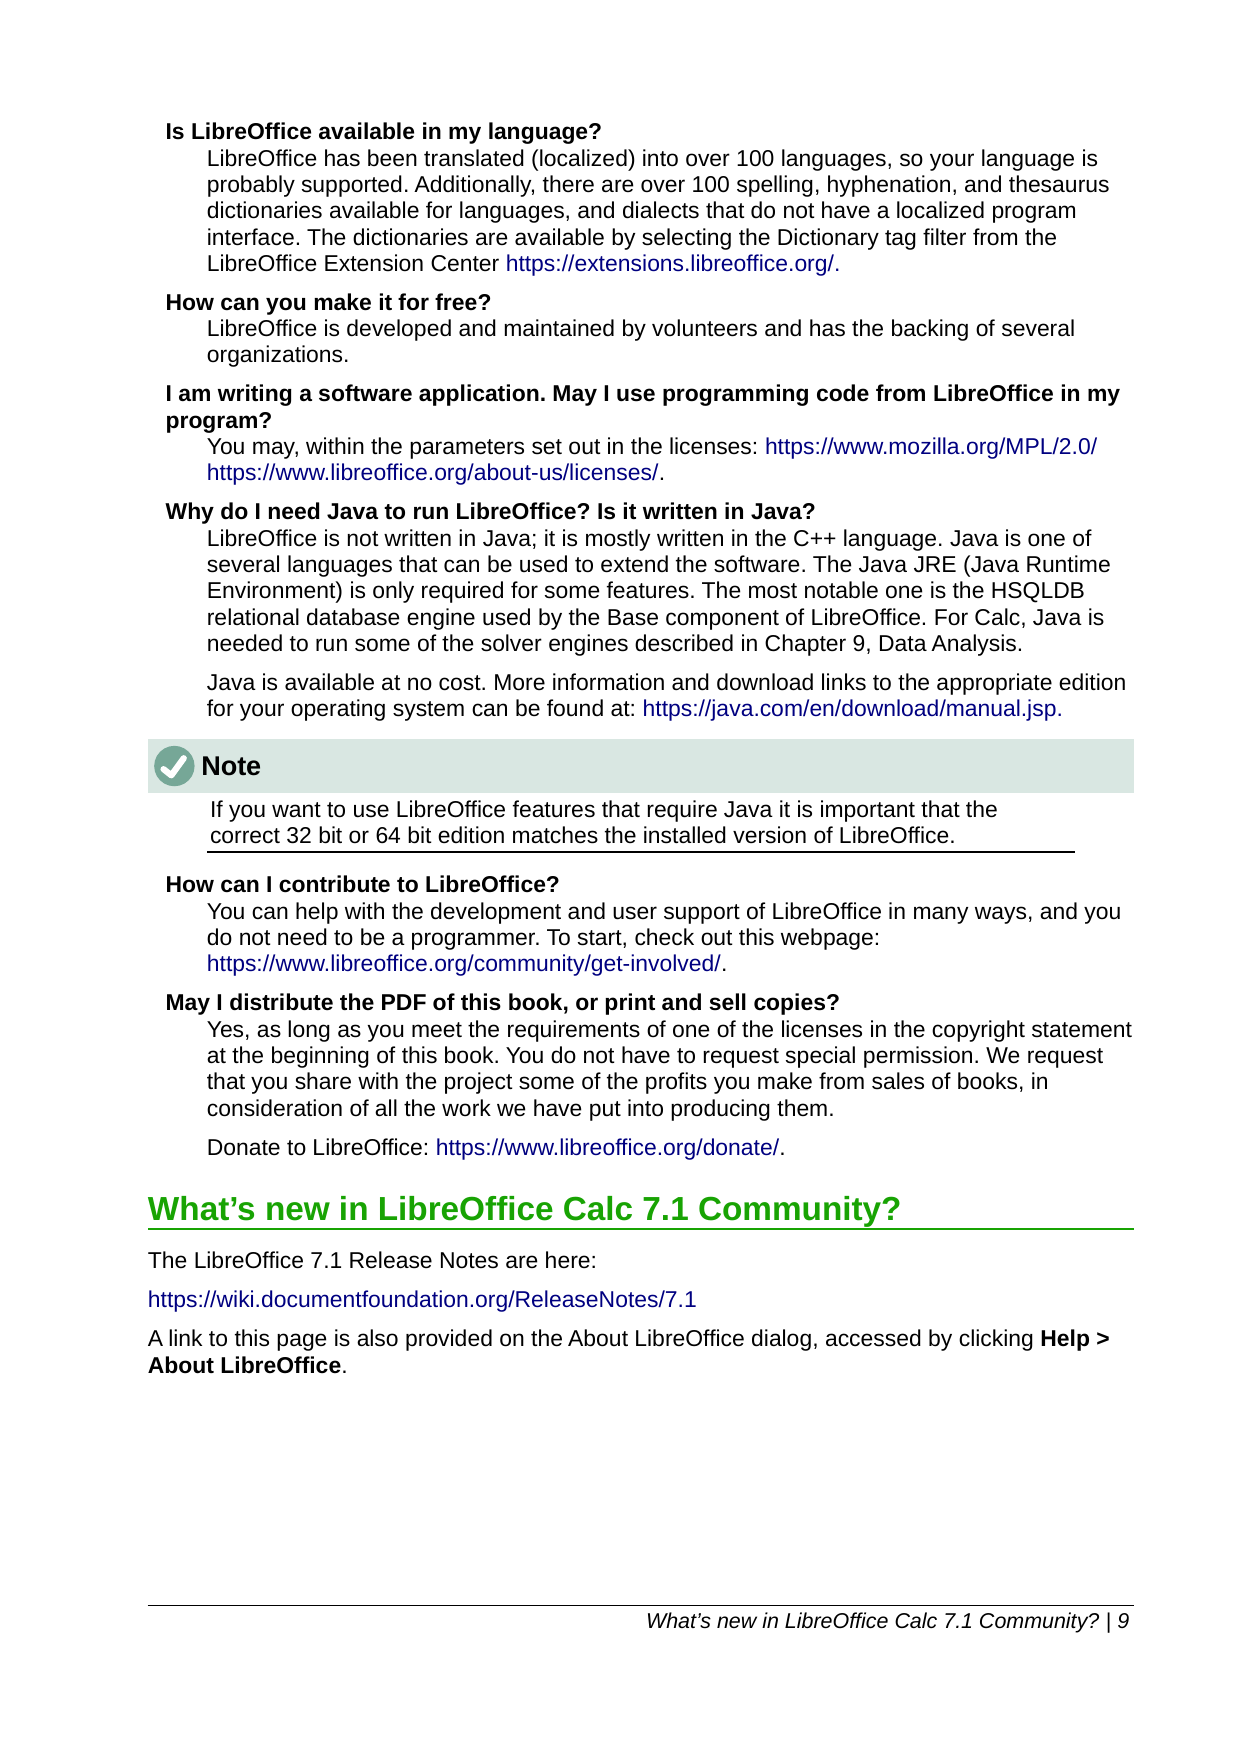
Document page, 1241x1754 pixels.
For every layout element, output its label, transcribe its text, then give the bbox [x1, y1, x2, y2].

text Why do I need Java to run LibreOffice? Is it written in Java? [165, 498, 1134, 524]
text https://wiki.documentfoundation.org/ReleaseNotes/7.1 [148, 1286, 1134, 1313]
text The LibreOffice 7.1 Release Notes are here: [148, 1247, 1134, 1274]
text How can you make it for free? [165, 289, 1134, 315]
text I am writing a software application. May I use programming code from LibreOffice in my program? [165, 380, 1134, 433]
text You may, within the parameters set out in the licenses: https://www.mozilla.org/MPL/2.0/ https://www.libreoffice.org/about-us/licenses/. [207, 433, 1134, 486]
subtitle What’s new in LibreOffice Calc 7.1 Community? [148, 1189, 1134, 1228]
text Donate to LibreOffice: https://www.libreoffice.org/donate/. [207, 1133, 1134, 1160]
text You can help with the development and user support of LibreOffice in many ways, and you do not need to be a programmer. To start, check out this webpage: https://www.libreoffice.org/community/get-involved/. [207, 898, 1134, 977]
text LibreOffice is developed and maintained by volunteers and has the backing of several organizations. [207, 315, 1134, 368]
text How can I contribute to LibreOffice? [165, 871, 1134, 898]
text If you want to use LibreOffice features that require Java it is important that the correct 32 bit or 64 bit edition matches the installed version of LibreOffice. [207, 793, 1075, 851]
text May I distribute the PDF of this book, or print and sell copies? [165, 989, 1134, 1016]
text LibreOffice is not written in Java; it is mostly written in the C++ language. Java is one of several languages that can be used to extend the software. The Java JRE (Java Runtime Environment) is only required for some features. The most notable one is the HSQLDB relational database engine used by the Base component of LibreOffice. For Calc, Java is needed to run some of the solver engines described in Chapter 9, Data Analysis. [207, 524, 1134, 656]
text A link to this page is also provided on the About LibreOffice dialog, accessed by clicking Help > About LibreOffice. [148, 1325, 1134, 1378]
text Yes, as long as you meet the requirements of one of the licenses in the copyright statement at the beginning of this book. You do not have to request special permission. We request that you share with the project some of the profits you make from sales of books, in consideration of all the work we have put into producing them. [207, 1016, 1134, 1121]
text Is LibreOffice available in my language? [165, 118, 1134, 144]
subtitle Note [148, 739, 1134, 793]
text LibreOffice has been translated (localized) into over 100 languages, so your language is probably supported. Additionally, there are over 100 spelling, hyphenation, and thesaurus dictionaries available for languages, and dialects that do not have a localized program interface. The dictionaries are available by selecting the Dictionary tag filter from the LibreOffice Extension Center https://extensions.libreoffice.org/. [207, 144, 1134, 276]
text Java is available at no cost. More information and download links to the appropriate edition for your operating system can be found at: https://java.com/en/download/manual.jsp. [207, 669, 1134, 722]
